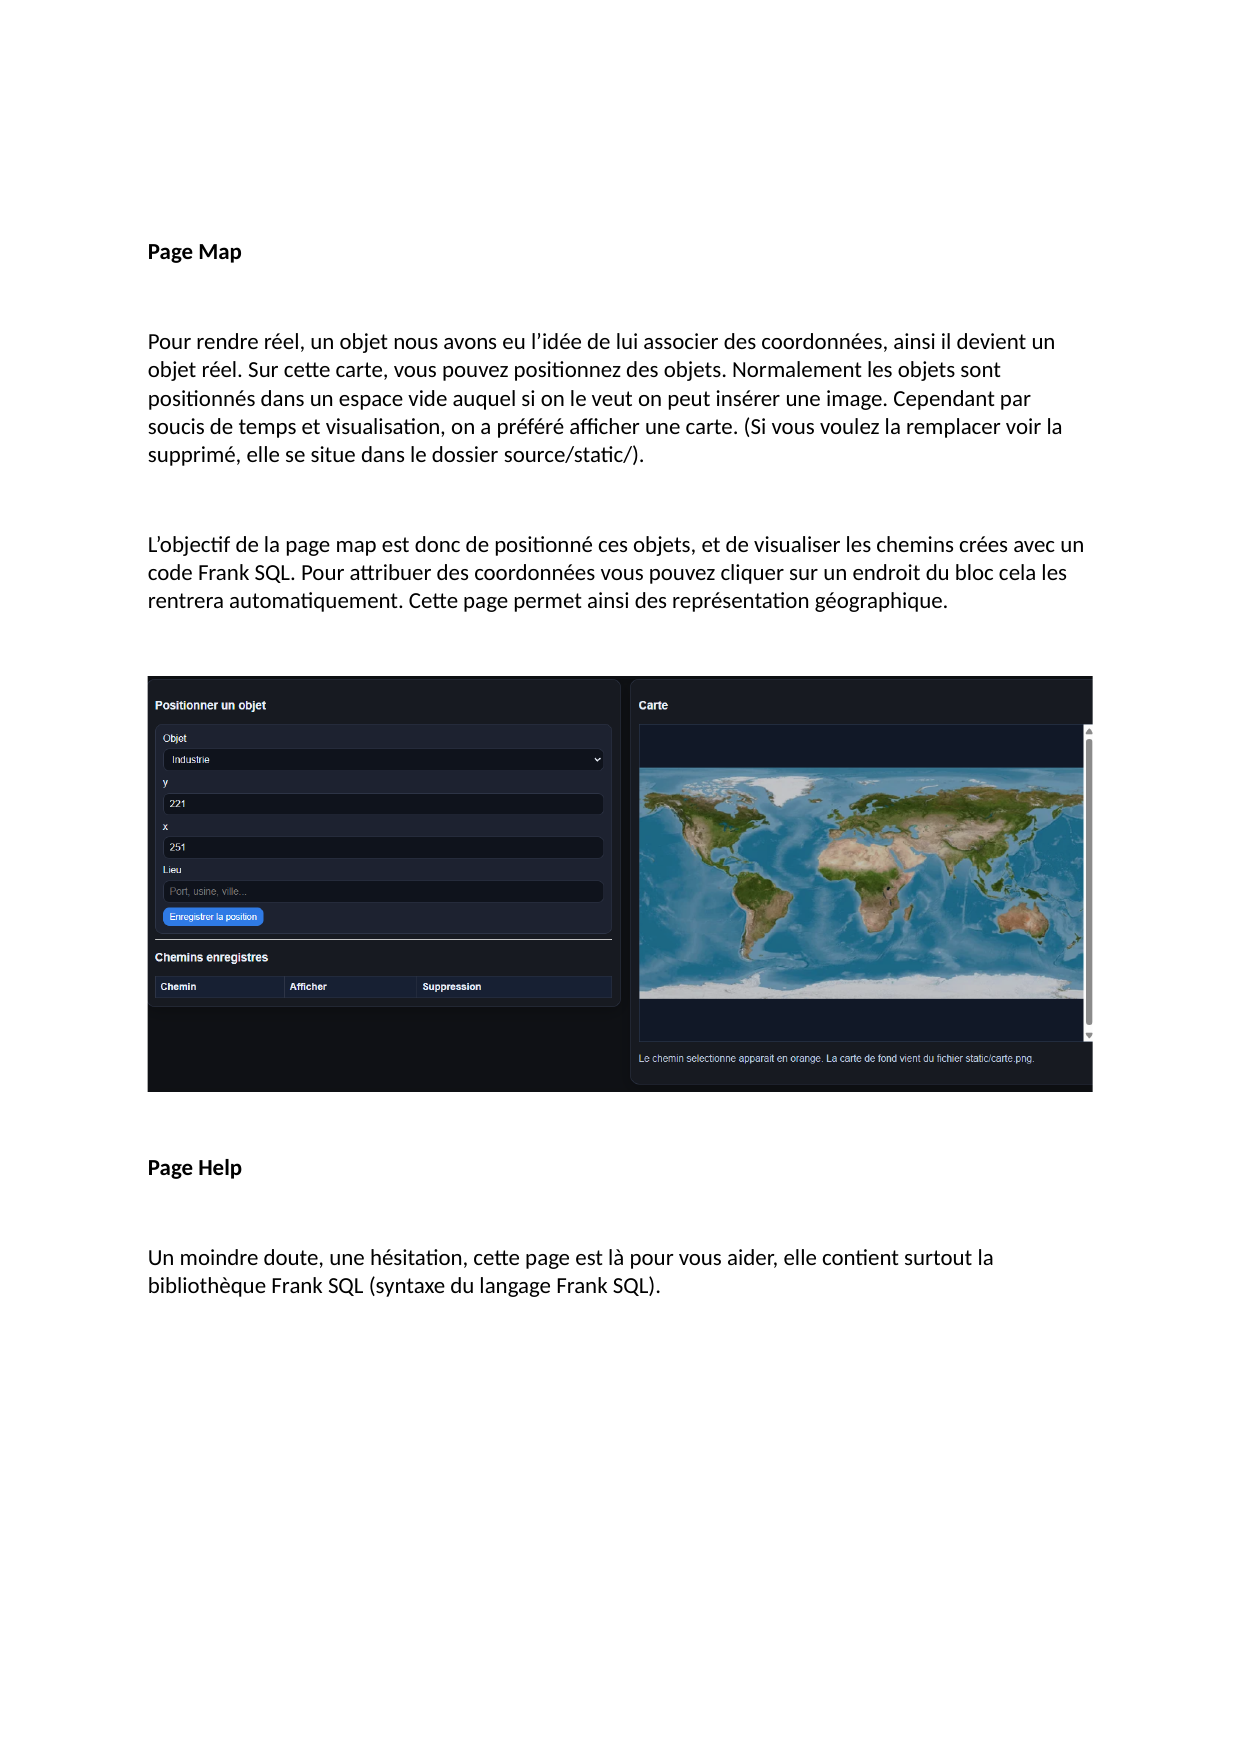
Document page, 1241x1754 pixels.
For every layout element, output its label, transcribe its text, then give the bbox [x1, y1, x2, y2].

text Un moindre doute, une hésitation, cette page est là pour vous aider, elle contient surtout la bibliothèque Frank SQL (syntaxe du langage Frank SQL). [148, 1243, 1093, 1299]
text Page Map [148, 237, 1093, 265]
text Page Help [148, 1153, 1093, 1181]
text Pour rendre réel, un objet nous avons eu l’idée de lui associer des coordonnées, ainsi il devient un objet réel. Sur cette carte, vous pouvez positionnez des objets. Normalement les objets sont positionnés dans un espace vide auquel si on le veut on peut insérer une image. Cependant par soucis de temps et visualisation, on a préféré afficher une carte. (Si vous voulez la remplacer voir la supprimé, elle se situe dans le dossier source/static/). [148, 327, 1093, 468]
text L’objectif de la page map est donc de positionné ces objets, et de visualiser les chemins crées avec un code Frank SQL. Pour attribuer des coordonnées vous pouvez cliquer sur un endroit du bloc cela les rentrera automatiquement. Cette page permet ainsi des représentation géographique. [148, 530, 1093, 614]
